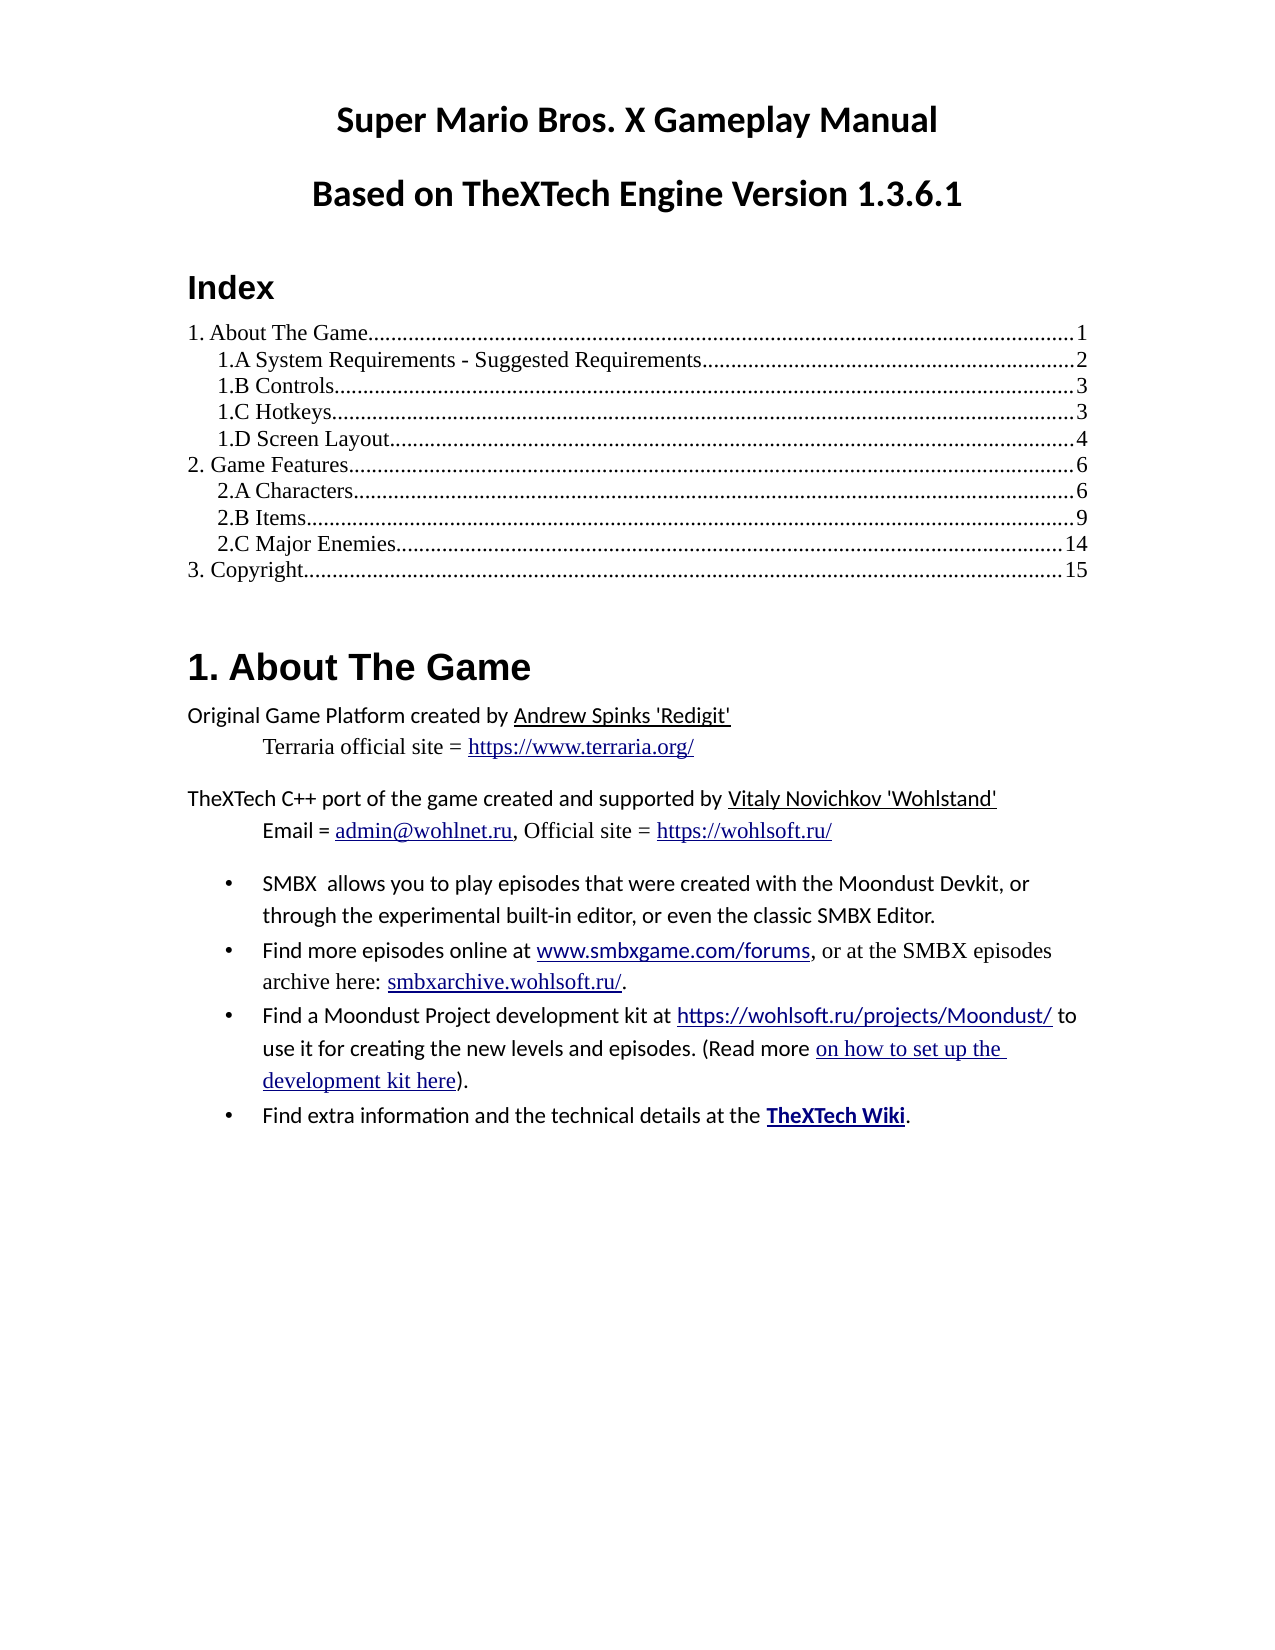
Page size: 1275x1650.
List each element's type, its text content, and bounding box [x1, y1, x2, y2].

text Based on TheXTech Engine Version 1.3.6.1 [187, 170, 1087, 216]
list Find extra information and the technical details at the TheXTech Wiki. [225, 1101, 1087, 1129]
subtitle 1. About The Game [187, 645, 1087, 688]
text 2. Game Features 6 [187, 451, 1087, 477]
text 2.C Major Enemies 14 [217, 530, 1087, 557]
list SMBX allows you to play episodes that were created with the Moondust Devkit, or through the experimental built-in editor, or even the classic SMBX Editor. [225, 869, 1087, 929]
text Original Game Platform created by Andrew Spinks 'Redigit' Terraria official site = https://www.terraria.org/ [187, 701, 1087, 759]
text 1.C Hotkeys 3 [217, 398, 1087, 425]
list Find a Moondust Project development kit at https://wohlsoft.ru/projects/Moondust/ to use it for creating the new levels and episodes. (Read more on how to set up the development kit here). [225, 1002, 1087, 1094]
text 2.B Items 9 [217, 504, 1087, 530]
subtitle Index [187, 268, 1087, 307]
text 2.A Characters 6 [217, 477, 1087, 504]
text 1.A System Requirements - Suggested Requirements 2 [217, 346, 1087, 372]
text 1. About The Game 1 [187, 319, 1087, 346]
text 3. Copyright 15 [187, 557, 1087, 583]
list Find more episodes online at www.smbxgame.com/forums, or at the SMBX episodes archive here: smbxarchive.wohlsoft.ru/. [225, 937, 1087, 995]
text Super Mario Bros. X Gameplay Manual [187, 96, 1087, 142]
text 1.B Controls 3 [217, 372, 1087, 398]
text 1.D Screen Layout 4 [217, 425, 1087, 451]
text TheXTech C++ port of the game created and supported by Vitaly Novichkov 'Wohlstand' Email = admin@wohlnet.ru, Official site = https://wohlsoft.ru/ [187, 784, 1087, 844]
